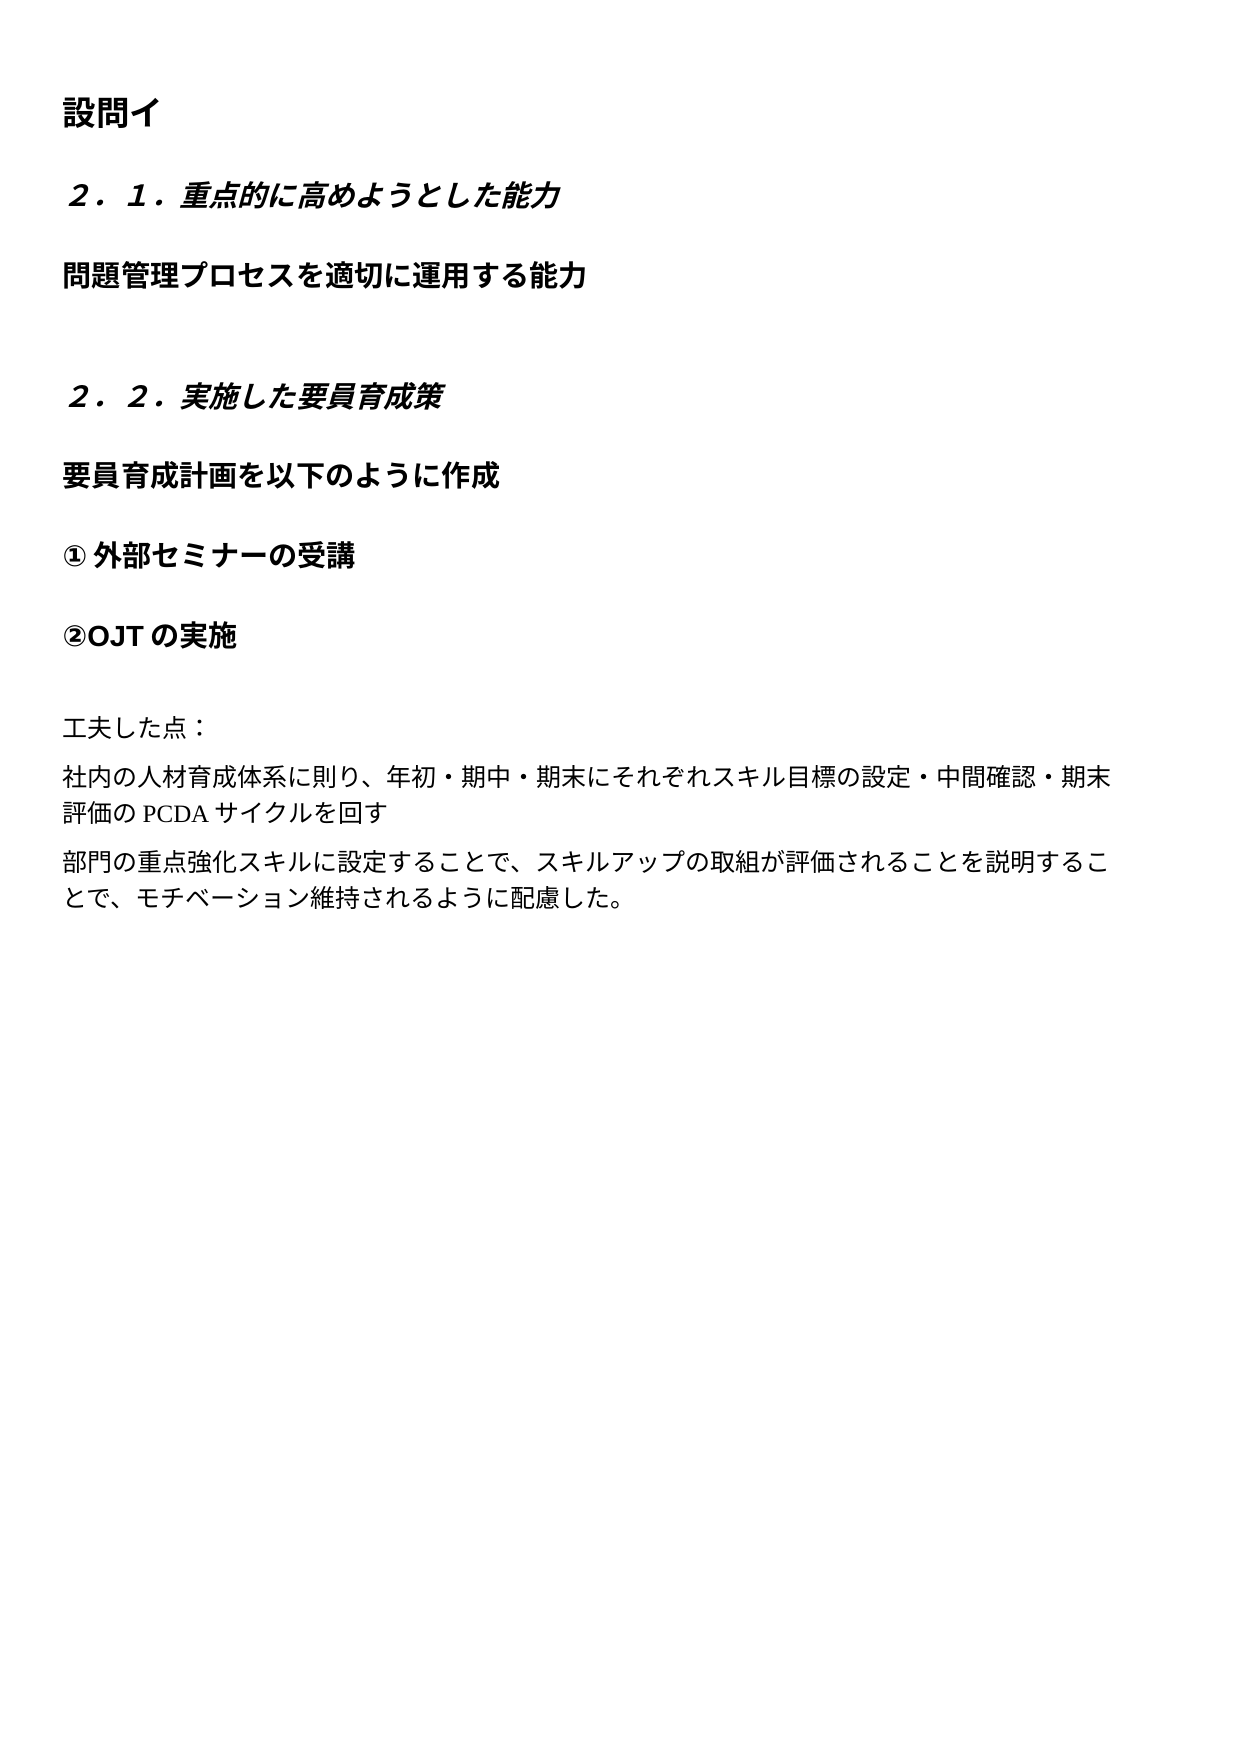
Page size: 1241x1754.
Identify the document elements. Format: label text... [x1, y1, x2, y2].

subtitle ②OJTの実施 [62, 612, 1122, 655]
subtitle ２．２．実施した要員育成策 [62, 373, 1122, 415]
subtitle 設問イ [62, 89, 1122, 135]
text 工夫した点： [62, 708, 1122, 745]
text 社内の人材育成体系に則り、年初・期中・期末にそれぞれスキル目標の設定・中間確認・期末評価のPCDAサイクルを回す [62, 757, 1122, 830]
subtitle ①外部セミナーの受講 [62, 533, 1122, 575]
text 部門の重点強化スキルに設定することで、スキルアップの取組が評価されることを説明することで、モチベーション維持されるように配慮した。 [62, 842, 1122, 915]
subtitle 要員育成計画を以下のように作成 [62, 453, 1122, 495]
subtitle 問題管理プロセスを適切に運用する能力 [62, 252, 1122, 294]
subtitle ２．１．重点的に高めようとした能力 [62, 172, 1122, 214]
